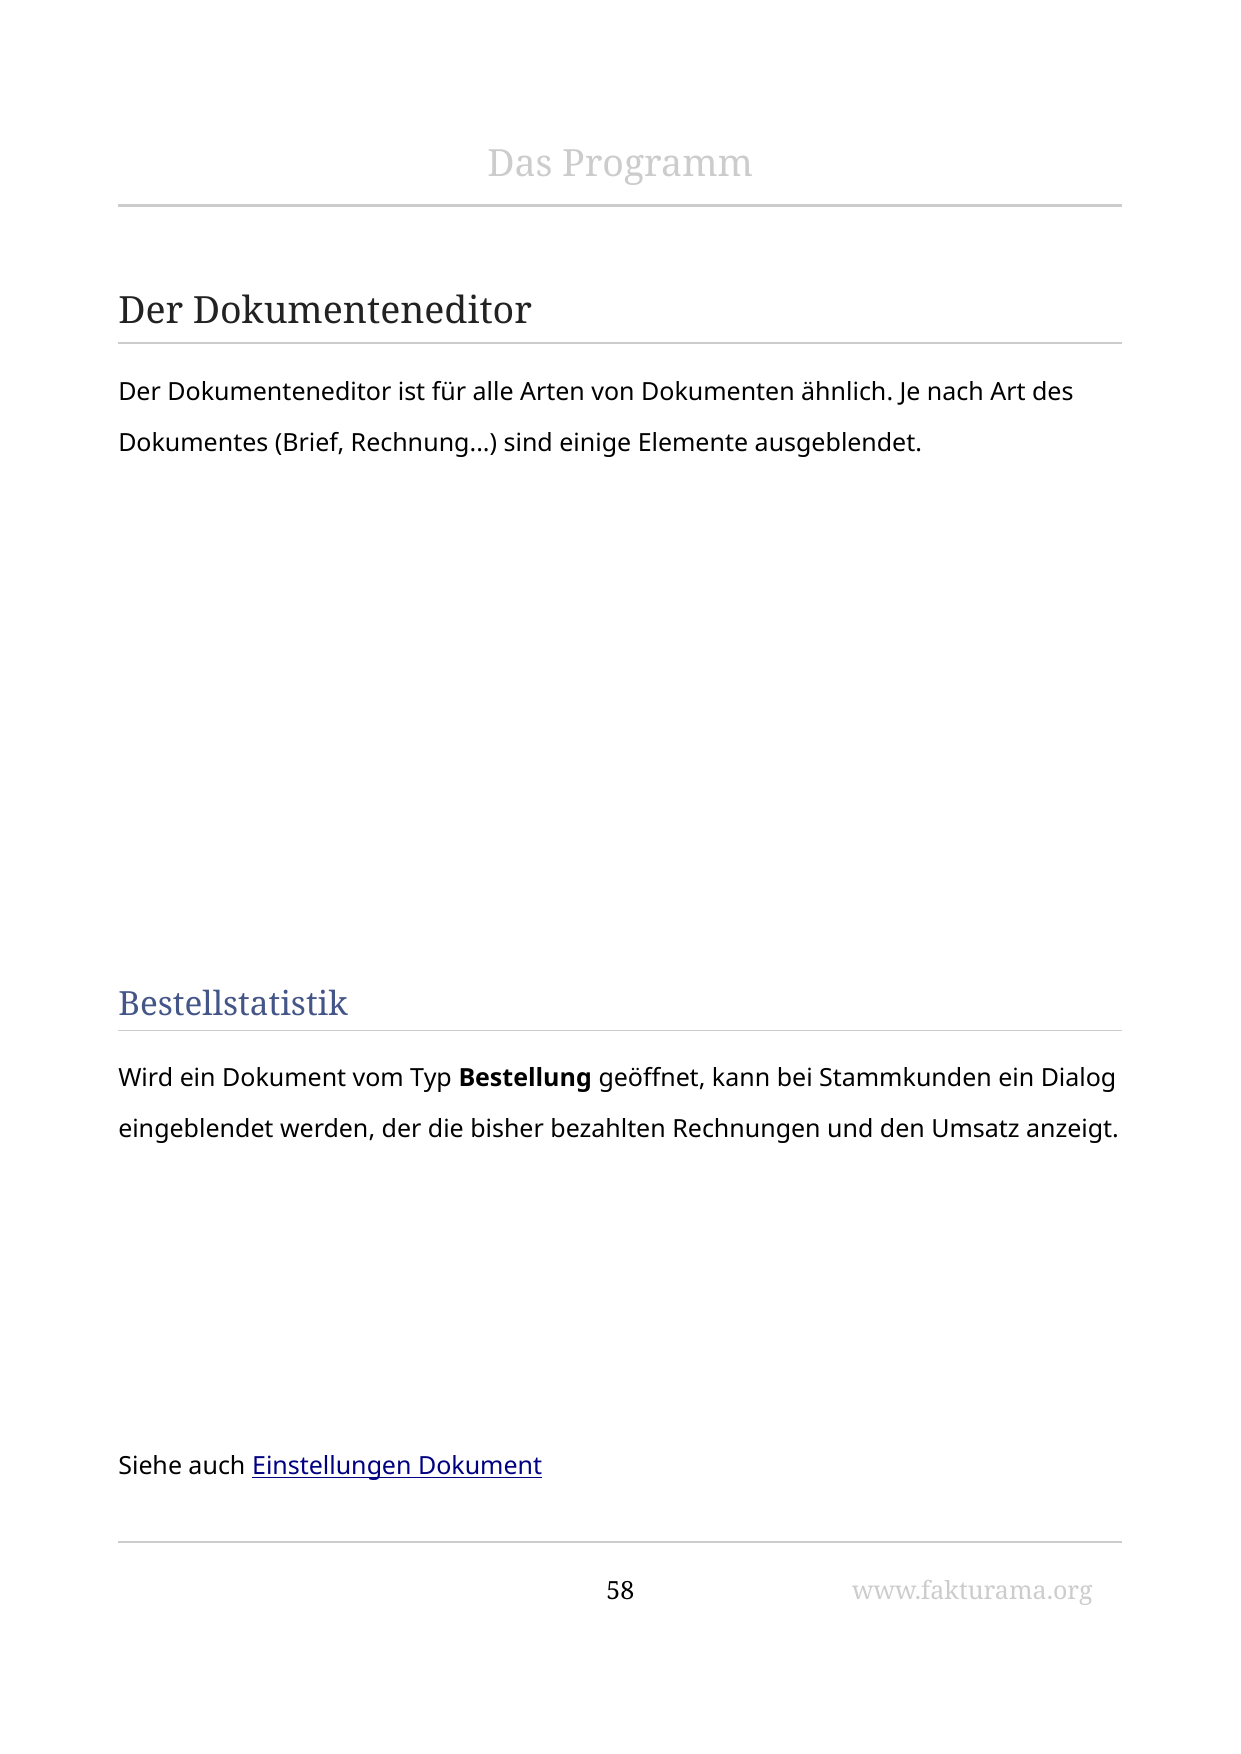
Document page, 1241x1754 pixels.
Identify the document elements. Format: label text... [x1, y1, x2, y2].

subtitle Der Dokumenteneditor [118, 283, 1122, 342]
text Siehe auch Einstellungen Dokument [118, 1448, 1122, 1482]
text Wird ein Dokument vom Typ Bestellung geöffnet, kann bei Stammkunden ein Dialog eingeblendet werden, der die bisher bezahlten Rechnungen und den Umsatz anzeigt. [118, 1060, 1122, 1145]
subtitle Bestellstatistik [118, 980, 1122, 1030]
text Der Dokumenteneditor ist für alle Arten von Dokumenten ähnlich. Je nach Art des Dokumentes (Brief, Rechnung...) sind einige Elemente ausgeblendet. [118, 373, 1122, 458]
